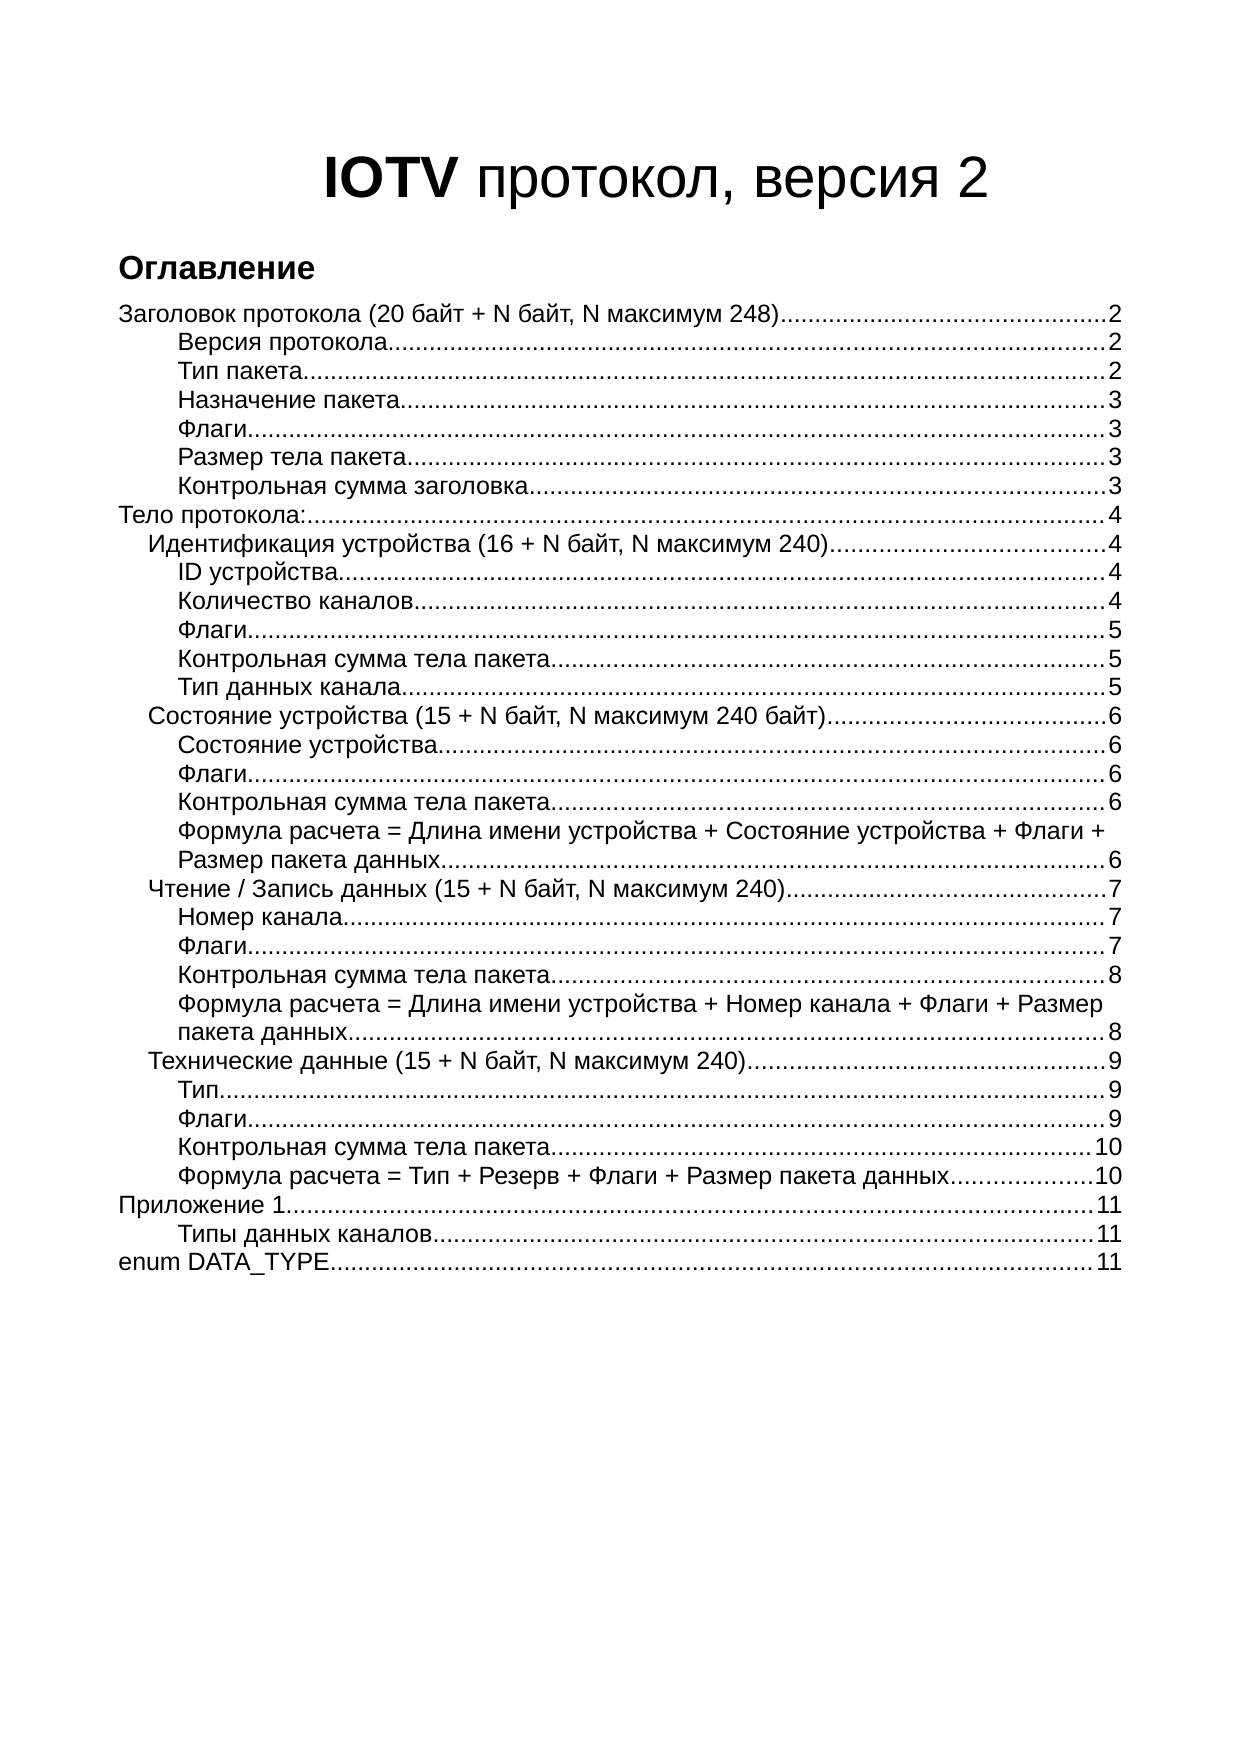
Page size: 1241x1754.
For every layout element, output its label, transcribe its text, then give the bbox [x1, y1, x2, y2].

text Формула расчета = Тип + Резерв + Флаги + Размер пакета данных 10 [177, 1161, 1122, 1190]
text Контрольная сумма тела пакета 5 [177, 644, 1122, 672]
text Типы данных каналов 11 [177, 1219, 1122, 1247]
text Флаги 7 [177, 931, 1122, 960]
text Назначение пакета 3 [177, 385, 1122, 414]
text Приложение 1 11 [118, 1190, 1122, 1219]
subtitle Оглавление [118, 248, 1122, 286]
text Идентификация устройства (16 + N байт, N максимум 240) 4 [148, 529, 1122, 557]
text Контрольная сумма тела пакета 8 [177, 960, 1122, 989]
text Тело протокола: 4 [118, 500, 1122, 529]
text Номер канала 7 [177, 902, 1122, 931]
text Контрольная сумма тела пакета 10 [177, 1132, 1122, 1161]
title IOTV протокол, версия 2 [118, 143, 1122, 210]
text Технические данные (15 + N байт, N максимум 240) 9 [148, 1046, 1122, 1075]
text Количество каналов 4 [177, 586, 1122, 615]
text Флаги 9 [177, 1104, 1122, 1132]
text Формула расчета = Длина имени устройства + Номер канала + Флаги + Размер пакета данных 8 [177, 989, 1122, 1046]
text Размер тела пакета 3 [177, 442, 1122, 471]
text Тип пакета 2 [177, 356, 1122, 385]
text Флаги 5 [177, 615, 1122, 644]
text Контрольная сумма заголовка 3 [177, 471, 1122, 500]
text Заголовок протокола (20 байт + N байт, N максимум 248) 2 [118, 299, 1122, 327]
text Состояние устройства (15 + N байт, N максимум 240 байт) 6 [148, 701, 1122, 730]
text Флаги 6 [177, 759, 1122, 787]
text Флаги 3 [177, 414, 1122, 442]
text ID устройства 4 [177, 557, 1122, 586]
text enum DATA_TYPE 11 [118, 1247, 1122, 1276]
text Тип 9 [177, 1075, 1122, 1104]
text Формула расчета = Длина имени устройства + Состояние устройства + Флаги + Размер пакета данных 6 [177, 816, 1122, 874]
text Состояние устройства 6 [177, 730, 1122, 759]
text Чтение / Запись данных (15 + N байт, N максимум 240) 7 [148, 874, 1122, 902]
text Контрольная сумма тела пакета 6 [177, 787, 1122, 816]
text Версия протокола 2 [177, 327, 1122, 356]
text Тип данных канала 5 [177, 672, 1122, 701]
